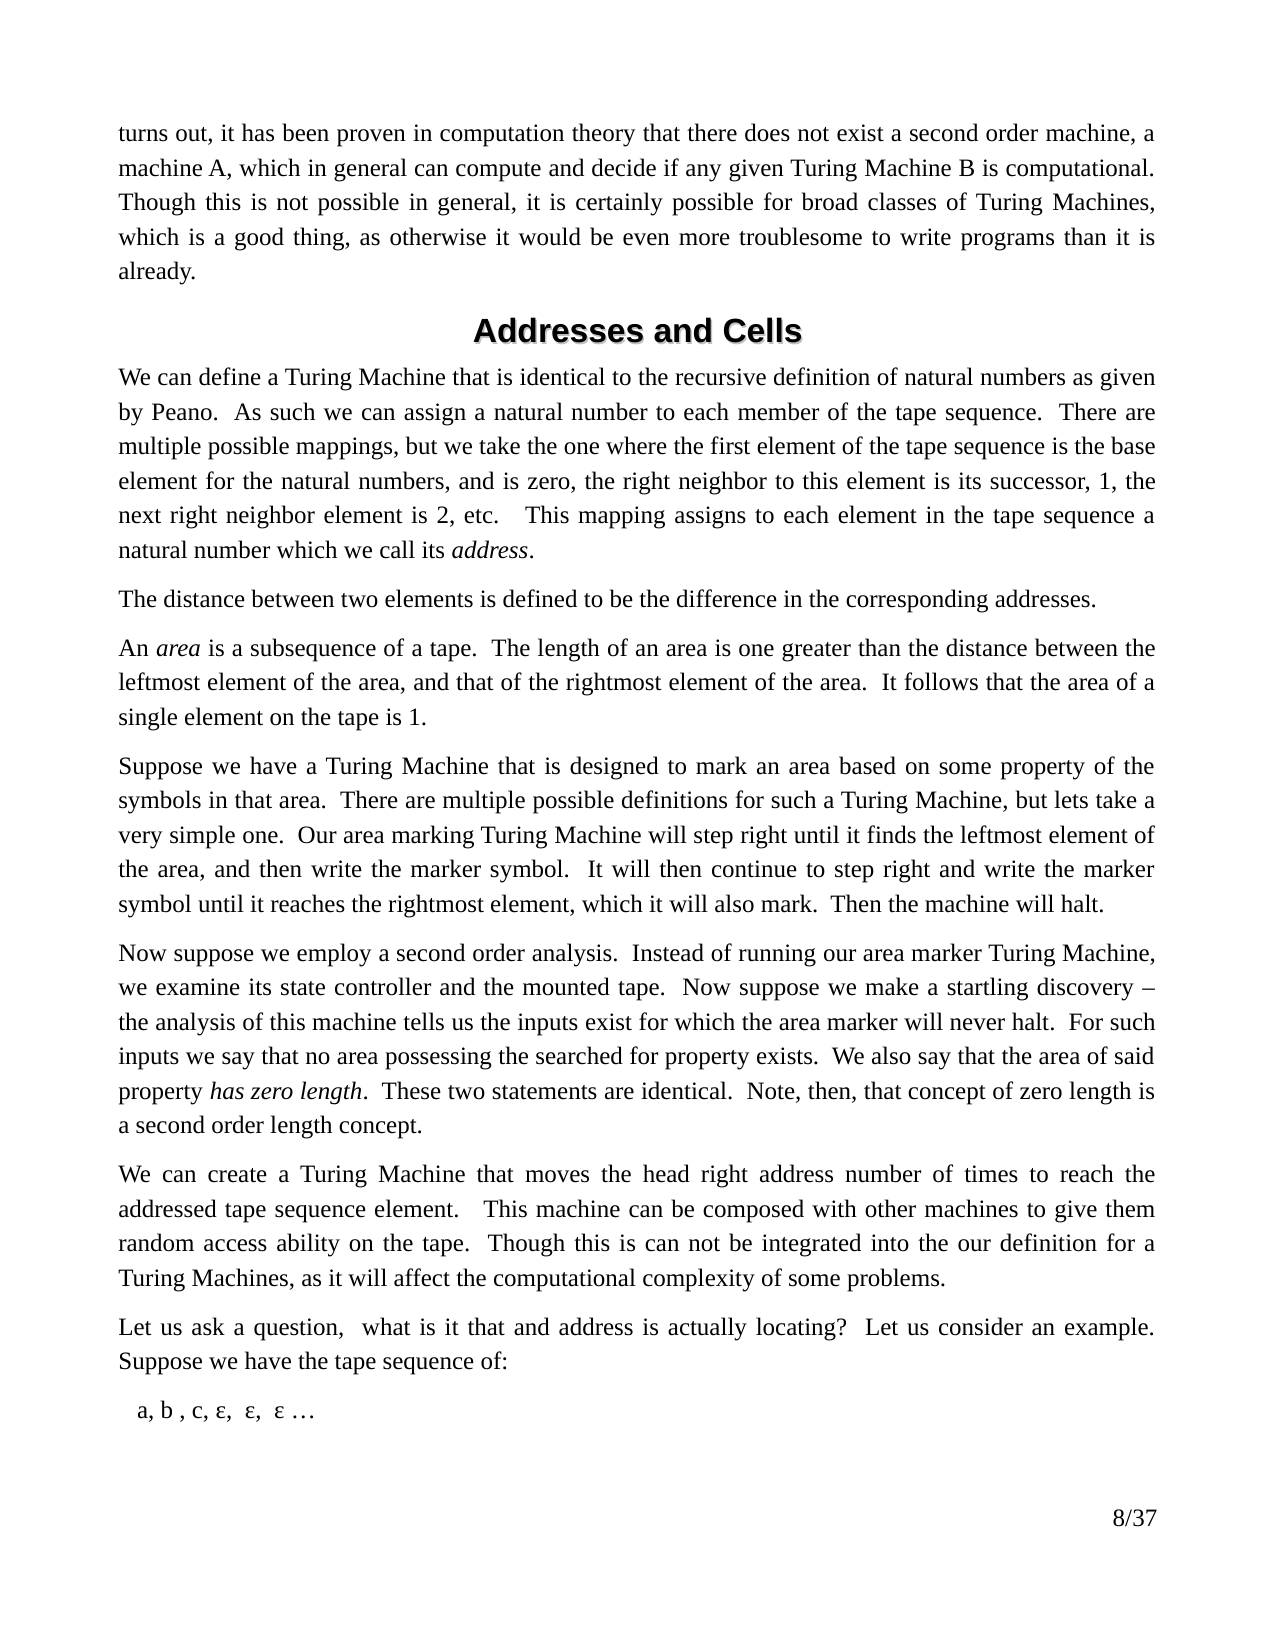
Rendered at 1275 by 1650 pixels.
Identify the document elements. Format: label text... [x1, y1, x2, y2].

text Now suppose we employ a second order analysis. Instead of running our area marker Turing Machine, we examine its state controller and the mounted tape. Now suppose we make a startling discovery – the analysis of this machine tells us the inputs exist for which the area marker will never halt. For such inputs we say that no area possessing the searched for property exists. We also say that the area of said property has zero length. These two statements are identical. Note, then, that concept of zero length is a second order length concept. [118, 938, 1157, 1139]
text turns out, it has been proven in computation theory that there does not exist a second order machine, a machine A, which in general can compute and decide if any given Turing Machine B is computational. Though this is not possible in general, it is certainly possible for broad classes of Turing Machines, which is a good thing, as otherwise it would be even more troublesome to write programs than it is already. [118, 118, 1157, 285]
text Let us ask a question, what is it that and address is actually locating? Let us consider an example. Suppose we have the tape sequence of: [118, 1312, 1157, 1375]
text An area is a subsequence of a tape. The length of an area is one greater than the distance between the leftmost element of the area, and that of the rightmost element of the area. It follows that the area of a single element on the tape is 1. [118, 633, 1157, 731]
text Suppose we have a Turing Machine that is designed to mark an area based on some property of the symbols in that area. There are multiple possible definitions for such a Turing Machine, but lets take a very simple one. Our area marking Turing Machine will step right until it finds the leftmost element of the area, and then write the marker symbol. It will then continue to step right and write the marker symbol until it reaches the rightmost element, which it will also mark. Then the machine will halt. [118, 751, 1157, 918]
text We can define a Turing Machine that is identical to the recursive definition of natural numbers as given by Peano. As such we can assign a natural number to each member of the tape sequence. There are multiple possible mappings, but we take the one where the first element of the tape sequence is the base element for the natural numbers, and is zero, the right neighbor to this element is its successor, 1, the next right neighbor element is 2, etc. This mapping assigns to each element in the tape sequence a natural number which we call its address. [118, 362, 1157, 564]
text a, b , c, ε, ε, ε … [118, 1396, 1157, 1424]
text We can create a Turing Machine that moves the head right address number of times to reach the addressed tape sequence element. This machine can be composed with other machines to give them random access ability on the tape. Though this is can not be integrated into the our definition for a Turing Machines, as it will affect the computational complexity of some problems. [118, 1159, 1157, 1292]
subtitle Addresses and Cells [118, 311, 1157, 350]
text The distance between two elements is defined to be the difference in the corresponding addresses. [118, 584, 1157, 613]
